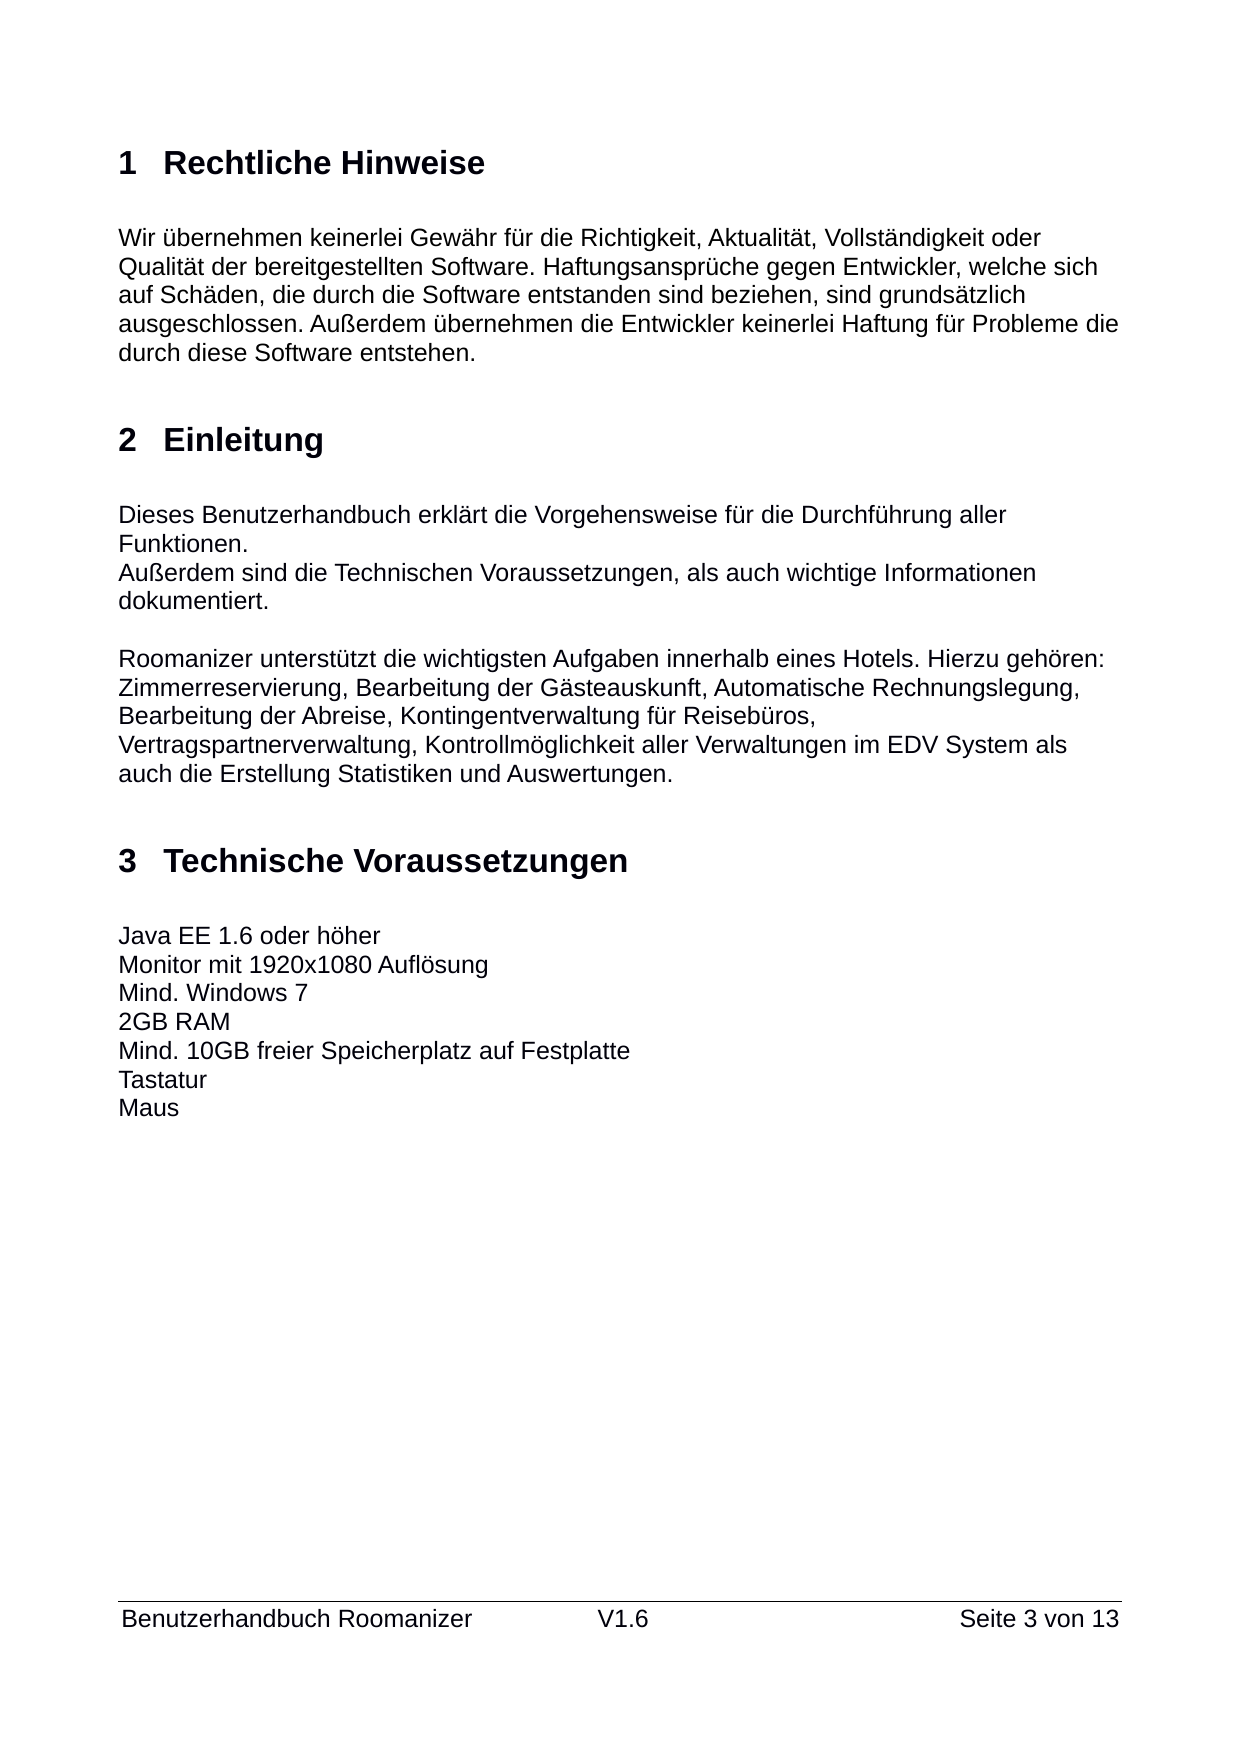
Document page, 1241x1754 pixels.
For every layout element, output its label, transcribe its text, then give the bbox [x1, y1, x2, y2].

text Dieses Benutzerhandbuch erklärt die Vorgehensweise für die Durchführung aller Funktionen. [118, 500, 1122, 557]
text Maus [118, 1093, 1122, 1122]
text Mind. 10GB freier Speicherplatz auf Festplatte [118, 1036, 1122, 1065]
text Außerdem sind die Technischen Voraussetzungen, als auch wichtige Informationen dokumentiert. [118, 557, 1122, 615]
text 2GB RAM [118, 1007, 1122, 1036]
text Mind. Windows 7 [118, 978, 1122, 1007]
text Wir übernehmen keinerlei Gewähr für die Richtigkeit, Aktualität, Vollständigkeit oder Qualität der bereitgestellten Software. Haftungsansprüche gegen Entwickler, welche sich auf Schäden, die durch die Software entstanden sind beziehen, sind grundsätzlich ausgeschlossen. Außerdem übernehmen die Entwickler keinerlei Haftung für Probleme die durch diese Software entstehen. [118, 223, 1122, 367]
text Monitor mit 1920x1080 Auflösung [118, 950, 1122, 978]
subtitle 2 Einleitung [118, 420, 1122, 459]
text Tastatur [118, 1065, 1122, 1093]
subtitle 1 Rechtliche Hinweise [118, 143, 1122, 182]
text Roomanizer unterstützt die wichtigsten Aufgaben innerhalb eines Hotels. Hierzu gehören: [118, 644, 1122, 672]
text Java EE 1.6 oder höher [118, 921, 1122, 950]
text Zimmerreservierung, Bearbeitung der Gästeauskunft, Automatische Rechnungslegung, Bearbeitung der Abreise, Kontingentverwaltung für Reisebüros, Vertragspartnerverwaltung, Kontrollmöglichkeit aller Verwaltungen im EDV System als auch die Erstellung Statistiken und Auswertungen. [118, 672, 1122, 787]
subtitle 3 Technische Voraussetzungen [118, 841, 1122, 880]
